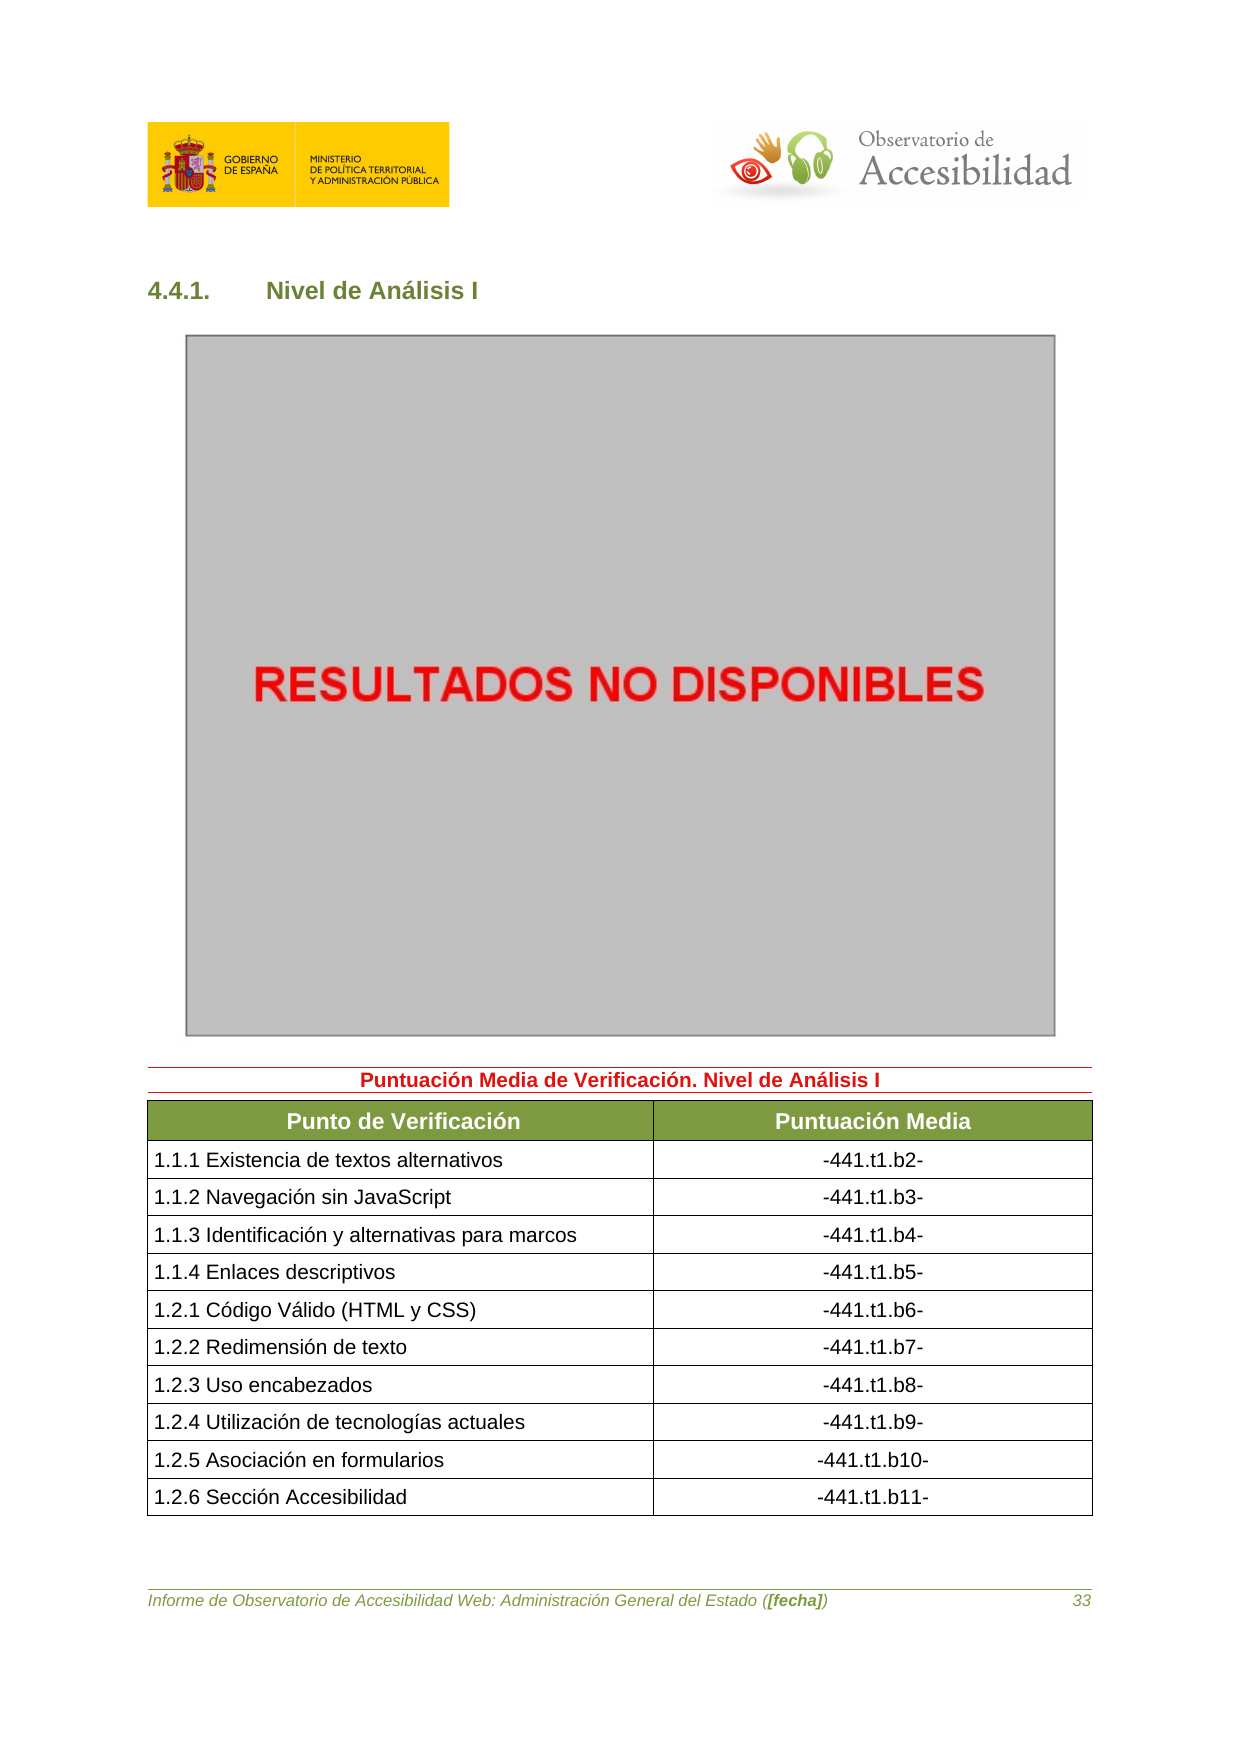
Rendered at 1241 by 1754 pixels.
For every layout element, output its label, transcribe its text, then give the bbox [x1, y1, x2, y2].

table_cell 1.2.1 Código Válido (HTML y CSS) [148, 1291, 653, 1328]
table_cell -441.t1.b9- [654, 1404, 1092, 1440]
table_cell -441.t1.b2- [654, 1141, 1092, 1178]
text Puntuación Media de Verificación. Nivel de Análisis I [148, 1068, 1092, 1092]
table_cell 1.1.3 Identificación y alternativas para marcos [148, 1216, 653, 1253]
table_cell 1.2.4 Utilización de tecnologías actuales [148, 1404, 653, 1440]
list Nivel de Análisis I [148, 276, 1092, 304]
table_header Punto de Verificación [148, 1101, 653, 1140]
table_cell -441.t1.b11- [654, 1479, 1092, 1515]
table_cell 1.1.2 Navegación sin JavaScript [148, 1179, 653, 1215]
table_cell 1.1.4 Enlaces descriptivos [148, 1254, 653, 1290]
table_header Puntuación Media [654, 1101, 1092, 1140]
table_cell -441.t1.b7- [654, 1329, 1092, 1365]
table_cell -441.t1.b3- [654, 1179, 1092, 1215]
table_cell 1.1.1 Existencia de textos alternativos [148, 1141, 653, 1178]
table_cell -441.t1.b5- [654, 1254, 1092, 1290]
table_cell -441.t1.b8- [654, 1366, 1092, 1403]
table_cell 1.2.2 Redimensión de texto [148, 1329, 653, 1365]
table_cell 1.2.6 Sección Accesibilidad [148, 1479, 653, 1515]
table_cell 1.2.3 Uso encabezados [148, 1366, 653, 1403]
table_cell -441.t1.b6- [654, 1291, 1092, 1328]
table_cell 1.2.5 Asociación en formularios [148, 1441, 653, 1478]
table_cell -441.t1.b4- [654, 1216, 1092, 1253]
table_cell -441.t1.b10- [654, 1441, 1092, 1478]
